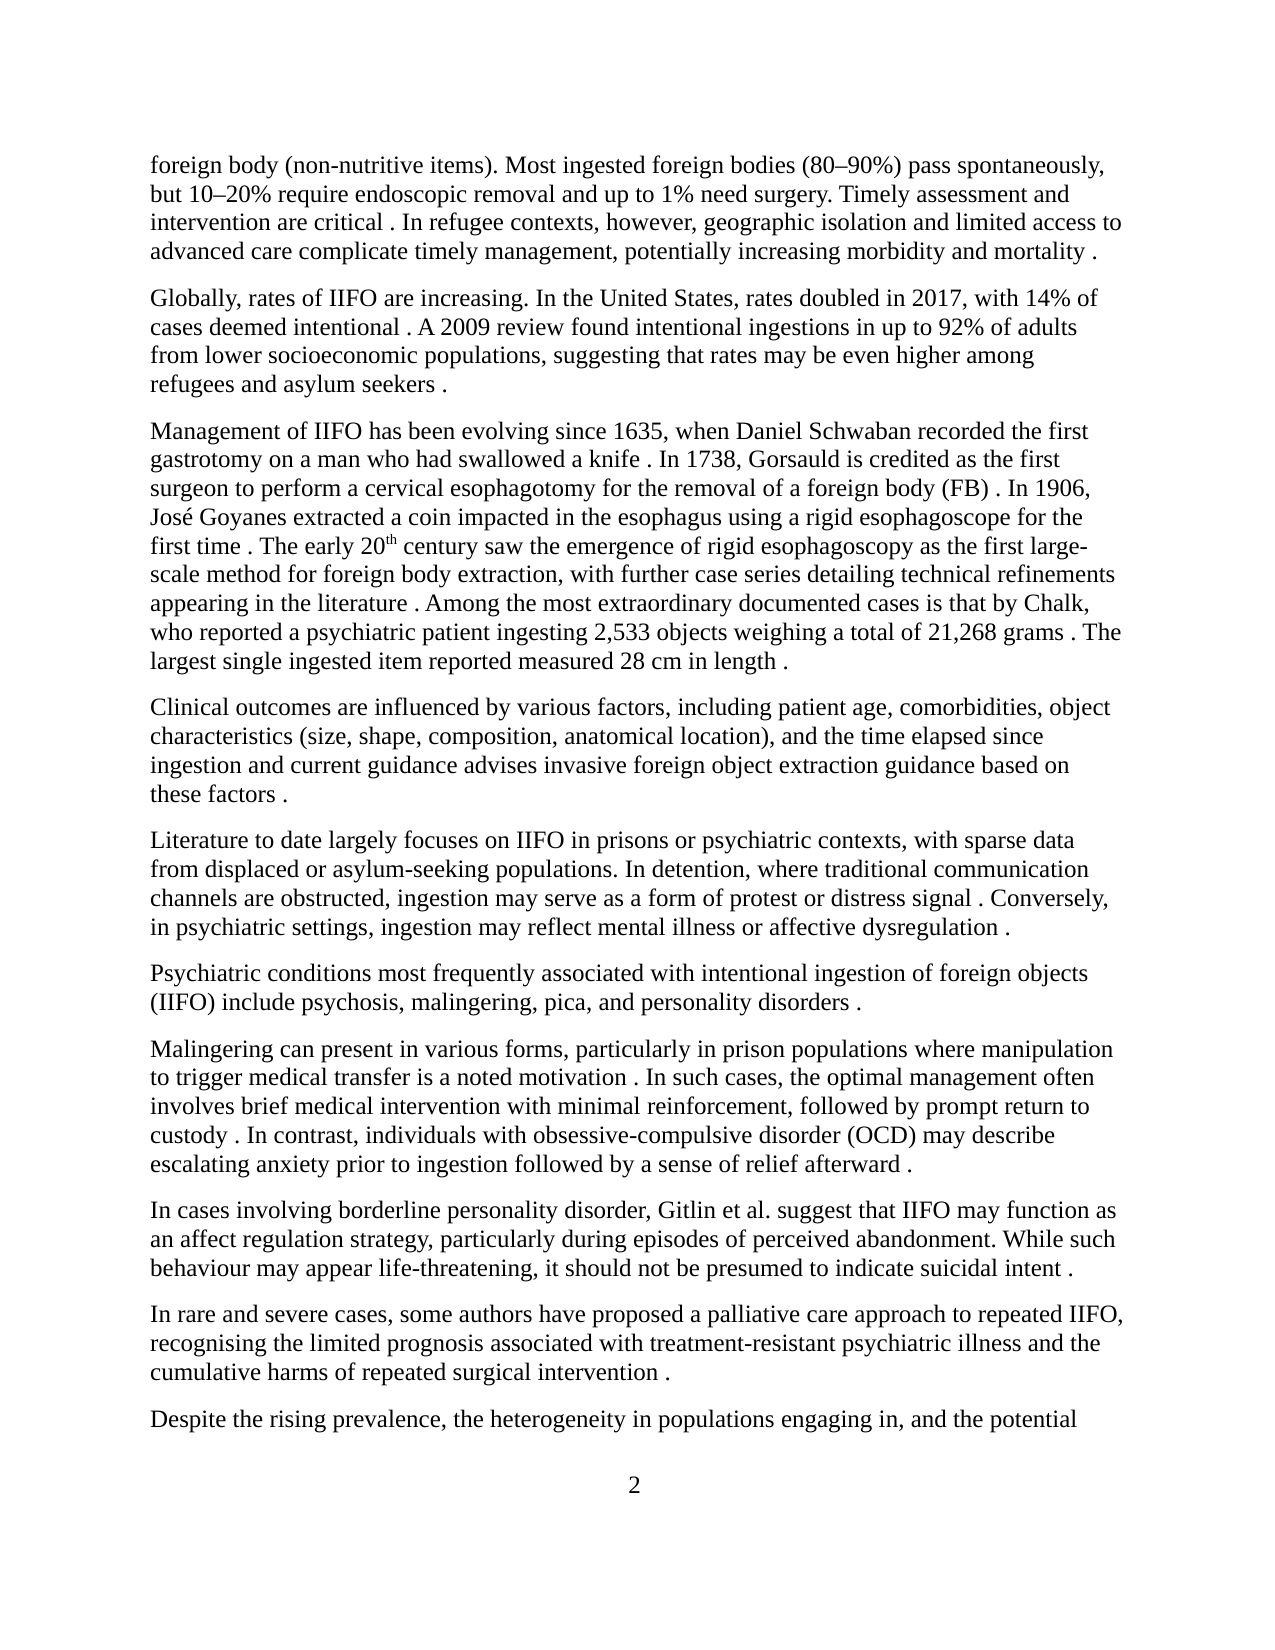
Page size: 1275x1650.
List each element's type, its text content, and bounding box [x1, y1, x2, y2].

text Management of IIFO has been evolving since 1635, when Daniel Schwaban recorded the first gastrotomy on a man who had swallowed a knife . In 1738, Gorsauld is credited as the first surgeon to perform a cervical esophagotomy for the removal of a foreign body (FB) . In 1906, José Goyanes extracted a coin impacted in the esophagus using a rigid esophagoscope for the first time . The early 20th century saw the emergence of rigid esophagoscopy as the first large-scale method for foreign body extraction, with further case series detailing technical refinements appearing in the literature . Among the most extraordinary documented cases is that by Chalk, who reported a psychiatric patient ingesting 2,533 objects weighing a total of 21,268 grams . The largest single ingested item reported measured 28 cm in length . [150, 416, 1125, 674]
text Despite the rising prevalence, the heterogeneity in populations engaging in, and the potential [150, 1404, 1125, 1432]
text Clinical outcomes are influenced by various factors, including patient age, comorbidities, object characteristics (size, shape, composition, anatomical location), and the time elapsed since ingestion and current guidance advises invasive foreign object extraction guidance based on these factors . [150, 692, 1125, 807]
text Psychiatric conditions most frequently associated with intentional ingestion of foreign objects (IIFO) include psychosis, malingering, pica, and personality disorders . [150, 958, 1125, 1016]
text Literature to date largely focuses on IIFO in prisons or psychiatric contexts, with sparse data from displaced or asylum-seeking populations. In detention, where traditional communication channels are obstructed, ingestion may serve as a form of protest or distress signal . Conversely, in psychiatric settings, ingestion may reflect mental illness or affective dysregulation . [150, 825, 1125, 940]
text Globally, rates of IIFO are increasing. In the United States, rates doubled in 2017, with 14% of cases deemed intentional . A 2009 review found intentional ingestions in up to 92% of adults from lower socioeconomic populations, suggesting that rates may be even higher among refugees and asylum seekers . [150, 283, 1125, 398]
text In cases involving borderline personality disorder, Gitlin et al. suggest that IIFO may function as an affect regulation strategy, particularly during episodes of perceived abandonment. While such behaviour may appear life-threatening, it should not be presumed to indicate suicidal intent . [150, 1195, 1125, 1282]
text foreign body (non-nutritive items). Most ingested foreign bodies (80–90%) pass spontaneously, but 10–20% require endoscopic removal and up to 1% need surgery. Timely assessment and intervention are critical . In refugee contexts, however, geographic isolation and limited access to advanced care complicate timely management, potentially increasing morbidity and mortality . [150, 150, 1125, 265]
text Malingering can present in various forms, particularly in prison populations where manipulation to trigger medical transfer is a noted motivation . In such cases, the optimal management often involves brief medical intervention with minimal reinforcement, followed by prompt return to custody . In contrast, individuals with obsessive-compulsive disorder (OCD) may describe escalating anxiety prior to ingestion followed by a sense of relief afterward . [150, 1034, 1125, 1177]
text In rare and severe cases, some authors have proposed a palliative care approach to repeated IIFO, recognising the limited prognosis associated with treatment-resistant psychiatric illness and the cumulative harms of repeated surgical intervention . [150, 1299, 1125, 1386]
